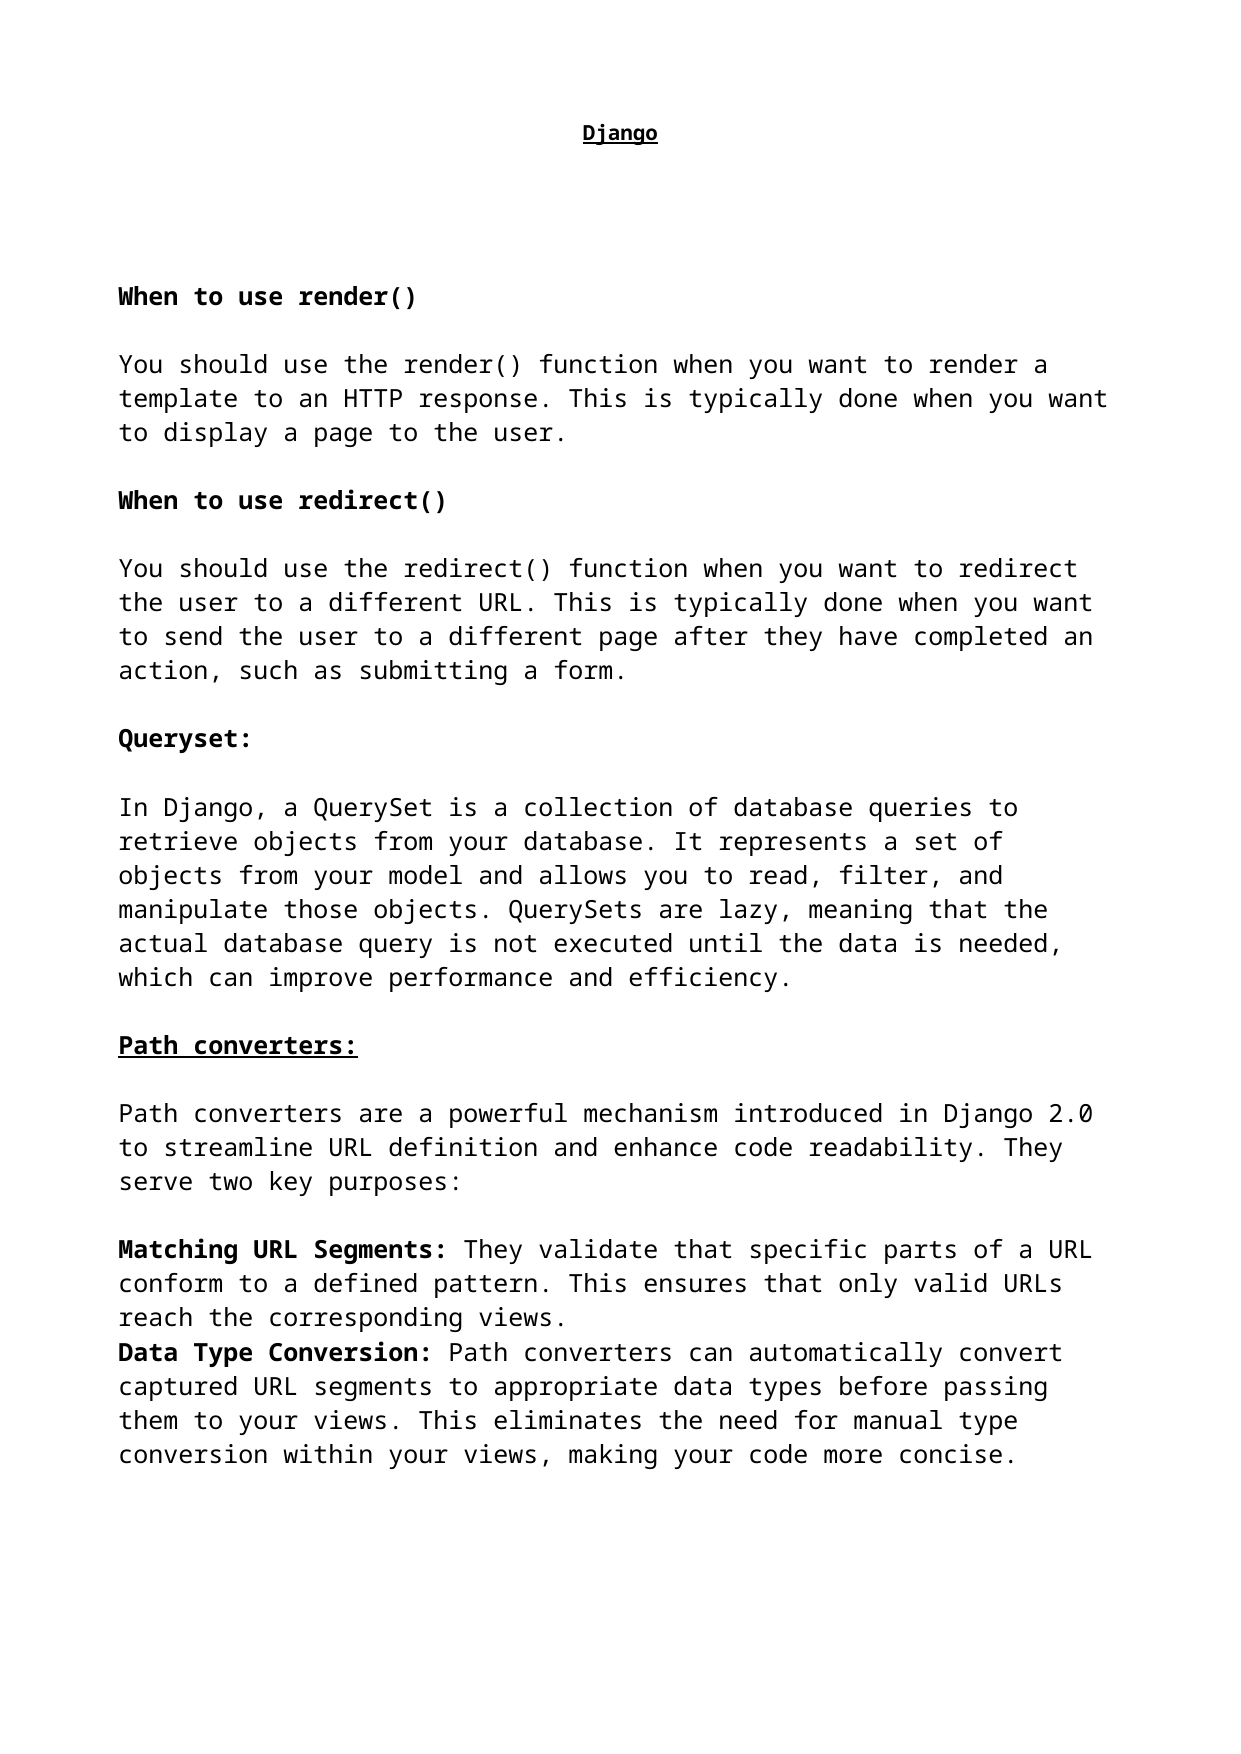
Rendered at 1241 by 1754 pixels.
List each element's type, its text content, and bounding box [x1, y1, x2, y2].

text You should use the render() function when you want to render a template to an HTTP response. This is typically done when you want to display a page to the user. [118, 346, 1122, 448]
text In Django, a QuerySet is a collection of database queries to retrieve objects from your database. It represents a set of objects from your model and allows you to read, filter, and manipulate those objects. QuerySets are lazy, meaning that the actual database query is not executed until the data is needed, which can improve performance and efficiency. [118, 789, 1122, 993]
text Path converters: [118, 1028, 1122, 1062]
text Queryset: [118, 721, 1122, 755]
text Matching URL Segments: They validate that specific parts of a URL conform to a defined pattern. This ensures that only valid URLs reach the corresponding views. [118, 1232, 1122, 1334]
text When to use redirect() [118, 483, 1122, 517]
text Path converters are a powerful mechanism introduced in Django 2.0 to streamline URL definition and enhance code readability. They serve two key purposes: [118, 1096, 1122, 1198]
text When to use render() [118, 278, 1122, 312]
text You should use the redirect() function when you want to redirect the user to a different URL. This is typically done when you want to send the user to a different page after they have completed an action, such as submitting a form. [118, 551, 1122, 687]
text Data Type Conversion: Path converters can automatically convert captured URL segments to appropriate data types before passing them to your views. This eliminates the need for manual type conversion within your views, making your code more concise. [118, 1334, 1122, 1470]
